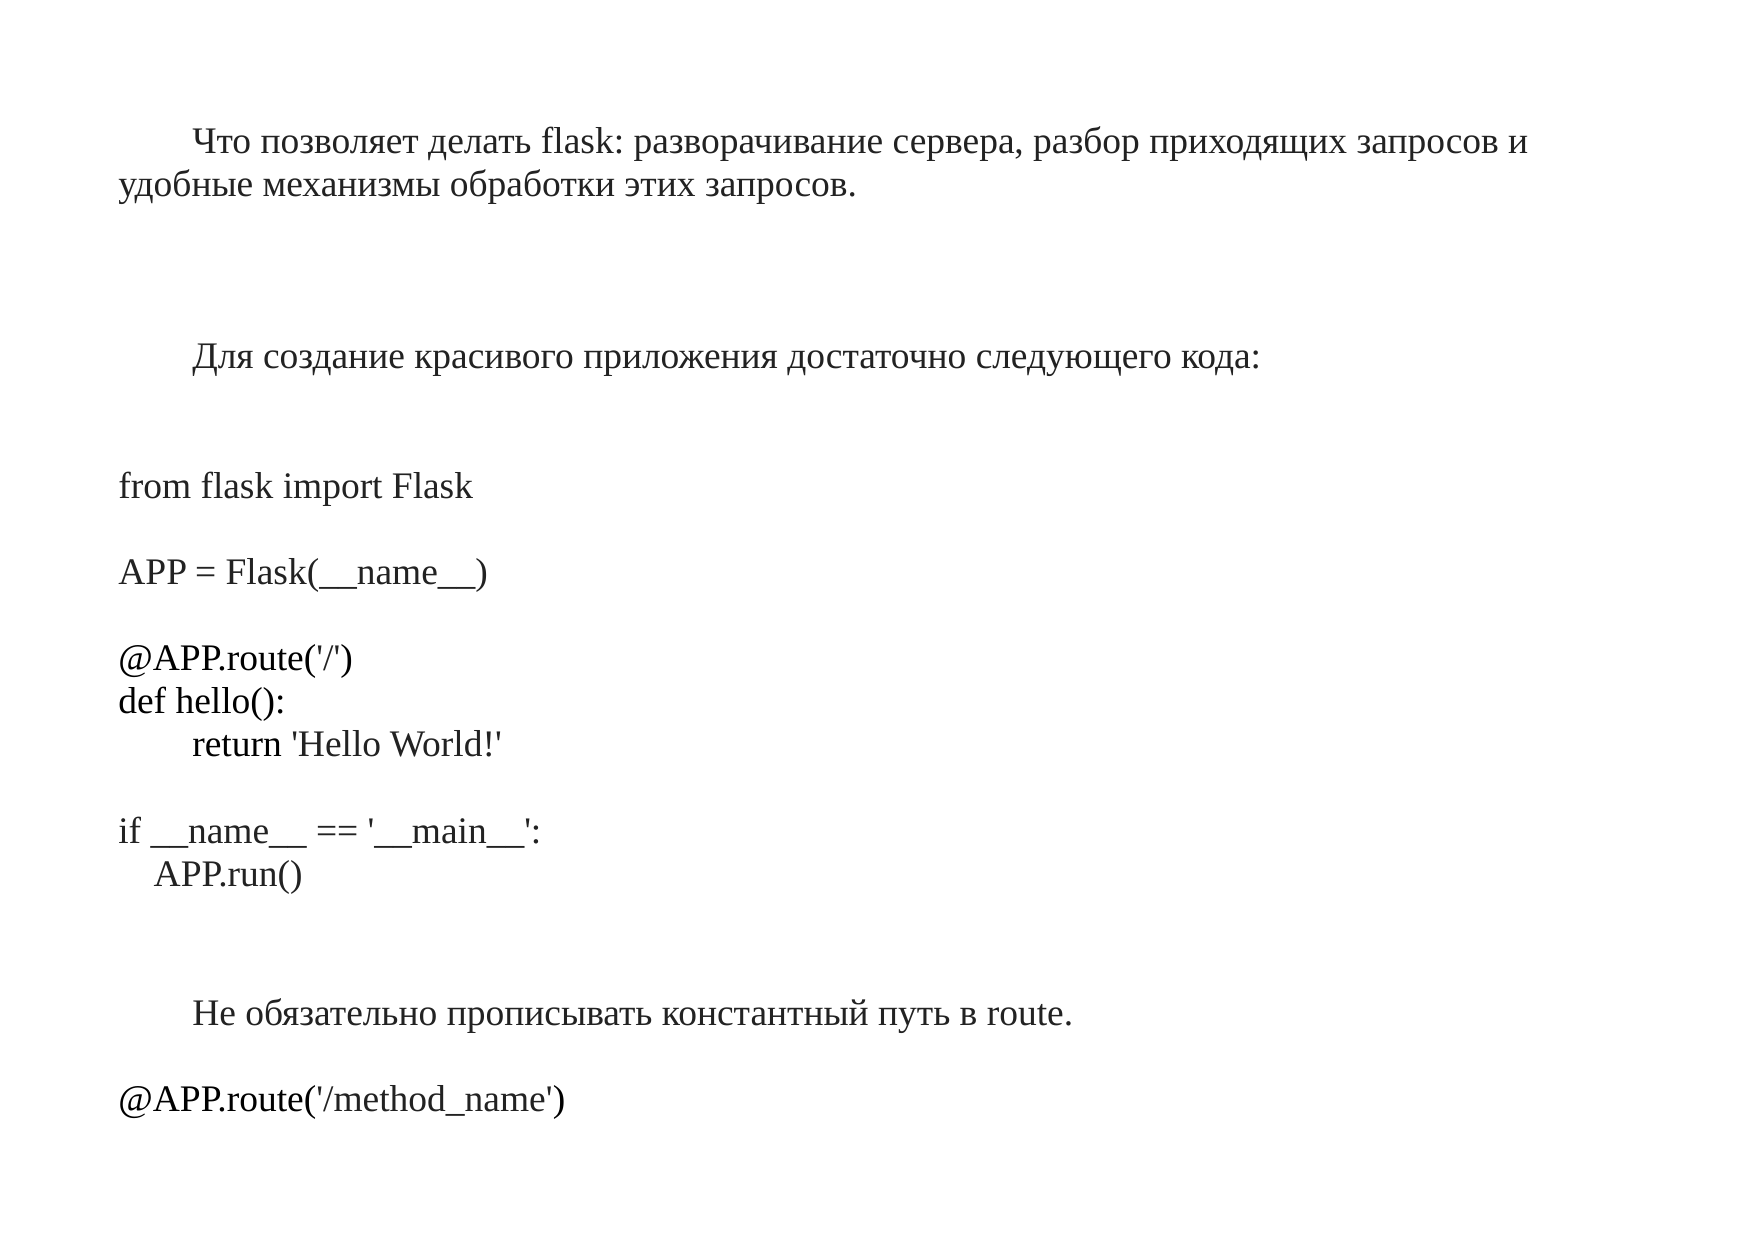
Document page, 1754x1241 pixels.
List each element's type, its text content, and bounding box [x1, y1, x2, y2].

text if __name__ == '__main__': [118, 808, 1636, 851]
text def hello(): [118, 679, 1636, 722]
text @APP.route('/') [118, 636, 1636, 679]
text Что позволяет делать flask: разворачивание сервера, разбор приходящих запросов и удобные механизмы обработки этих запросов. [118, 118, 1636, 204]
text Не обязательно прописывать константный путь в route. [118, 990, 1636, 1033]
text @APP.route('/method_name') [118, 1076, 1636, 1119]
text APP.run() [118, 851, 1636, 894]
text return 'Hello World!' [118, 722, 1636, 765]
text from flask import Flask [118, 463, 1636, 506]
text Для создание красивого приложения достаточно следующего кода: [118, 334, 1636, 377]
text APP = Flask(__name__) [118, 549, 1636, 592]
